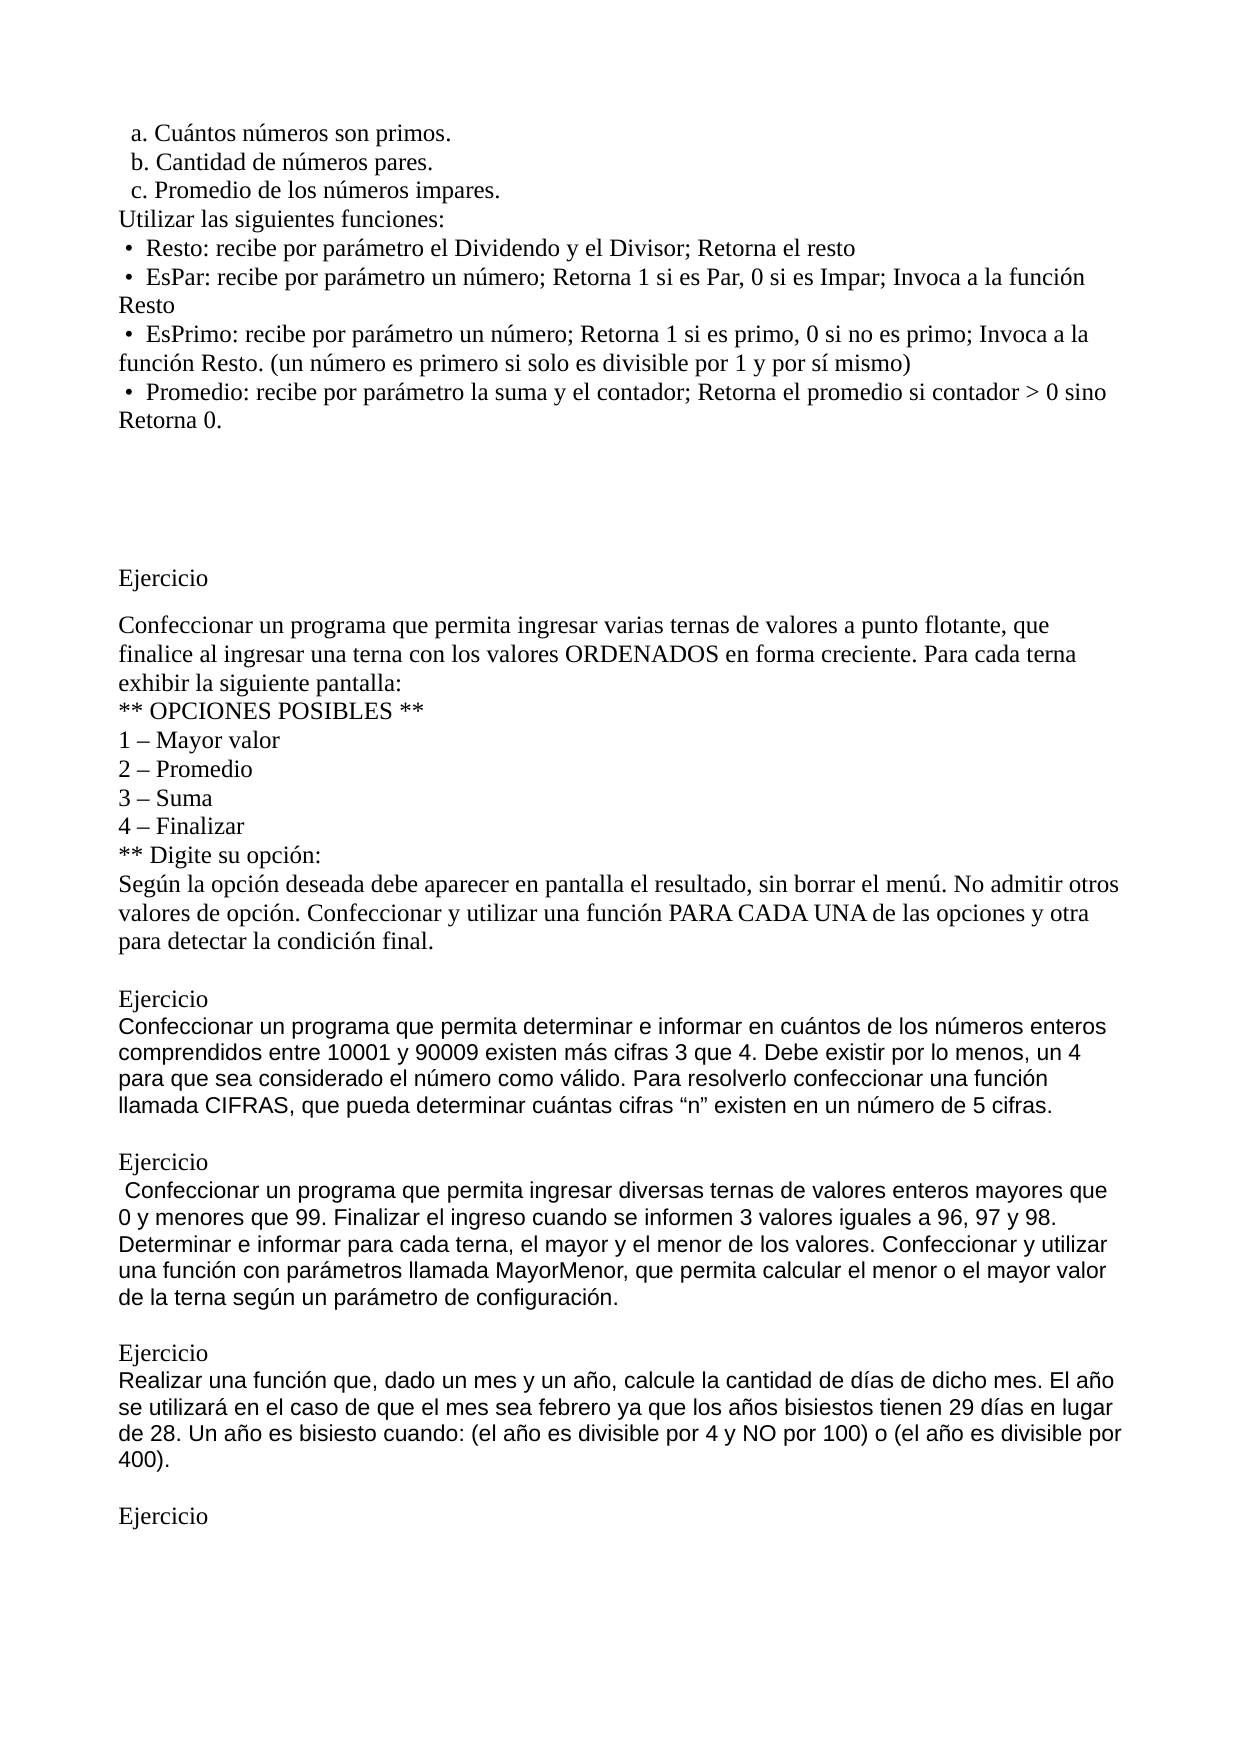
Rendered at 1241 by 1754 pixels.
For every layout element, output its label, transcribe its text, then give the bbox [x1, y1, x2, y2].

text 2 – Promedio [118, 754, 1122, 783]
text • EsPar: recibe por parámetro un número; Retorna 1 si es Par, 0 si es Impar; Invoca a la función Resto [118, 262, 1122, 319]
text Ejercicio [118, 984, 1122, 1013]
text • Promedio: recibe por parámetro la suma y el contador; Retorna el promedio si contador > 0 sino Retorna 0. [118, 377, 1122, 434]
text ** OPCIONES POSIBLES ** [118, 696, 1122, 725]
text Ejercicio [118, 1501, 1122, 1530]
text 3 – Suma [118, 783, 1122, 811]
text b. Cantidad de números pares. [118, 147, 1122, 176]
text Utilizar las siguientes funciones: [118, 204, 1122, 233]
text Ejercicio [118, 1338, 1122, 1367]
text Confeccionar un programa que permita determinar e informar en cuántos de los números enteros comprendidos entre 10001 y 90009 existen más cifras 3 que 4. Debe existir por lo menos, un 4 para que sea considerado el número como válido. Para resolverlo confeccionar una función llamada CIFRAS, que pueda determinar cuántas cifras “n” existen en un número de 5 cifras. [118, 1013, 1122, 1118]
text • EsPrimo: recibe por parámetro un número; Retorna 1 si es primo, 0 si no es primo; Invoca a la función Resto. (un número es primero si solo es divisible por 1 y por sí mismo) [118, 319, 1122, 377]
text Según la opción deseada debe aparecer en pantalla el resultado, sin borrar el menú. No admitir otros valores de opción. Confeccionar y utilizar una función PARA CADA UNA de las opciones y otra para detectar la condición final. [118, 869, 1122, 955]
text Confeccionar un programa que permita ingresar varias ternas de valores a punto flotante, que finalice al ingresar una terna con los valores ORDENADOS en forma creciente. Para cada terna exhibir la siguiente pantalla: [118, 610, 1122, 696]
text • Resto: recibe por parámetro el Dividendo y el Divisor; Retorna el resto [118, 233, 1122, 262]
text c. Promedio de los números impares. [118, 176, 1122, 204]
text Ejercicio [118, 563, 1122, 591]
text ** Digite su opción: [118, 840, 1122, 869]
text Realizar una función que, dado un mes y un año, calcule la cantidad de días de dicho mes. El año se utilizará en el caso de que el mes sea febrero ya que los años bisiestos tienen 29 días en lugar de 28. Un año es bisiesto cuando: (el año es divisible por 4 y NO por 100) o (el año es divisible por 400). [118, 1367, 1122, 1473]
text Confeccionar un programa que permita ingresar diversas ternas de valores enteros mayores que 0 y menores que 99. Finalizar el ingreso cuando se informen 3 valores iguales a 96, 97 y 98. Determinar e informar para cada terna, el mayor y el menor de los valores. Confeccionar y utilizar una función con parámetros llamada MayorMenor, que permita calcular el menor o el mayor valor de la terna según un parámetro de configuración. [118, 1176, 1122, 1310]
text 1 – Mayor valor [118, 725, 1122, 754]
text 4 – Finalizar [118, 811, 1122, 840]
text a. Cuántos números son primos. [118, 118, 1122, 147]
text Ejercicio [118, 1147, 1122, 1176]
